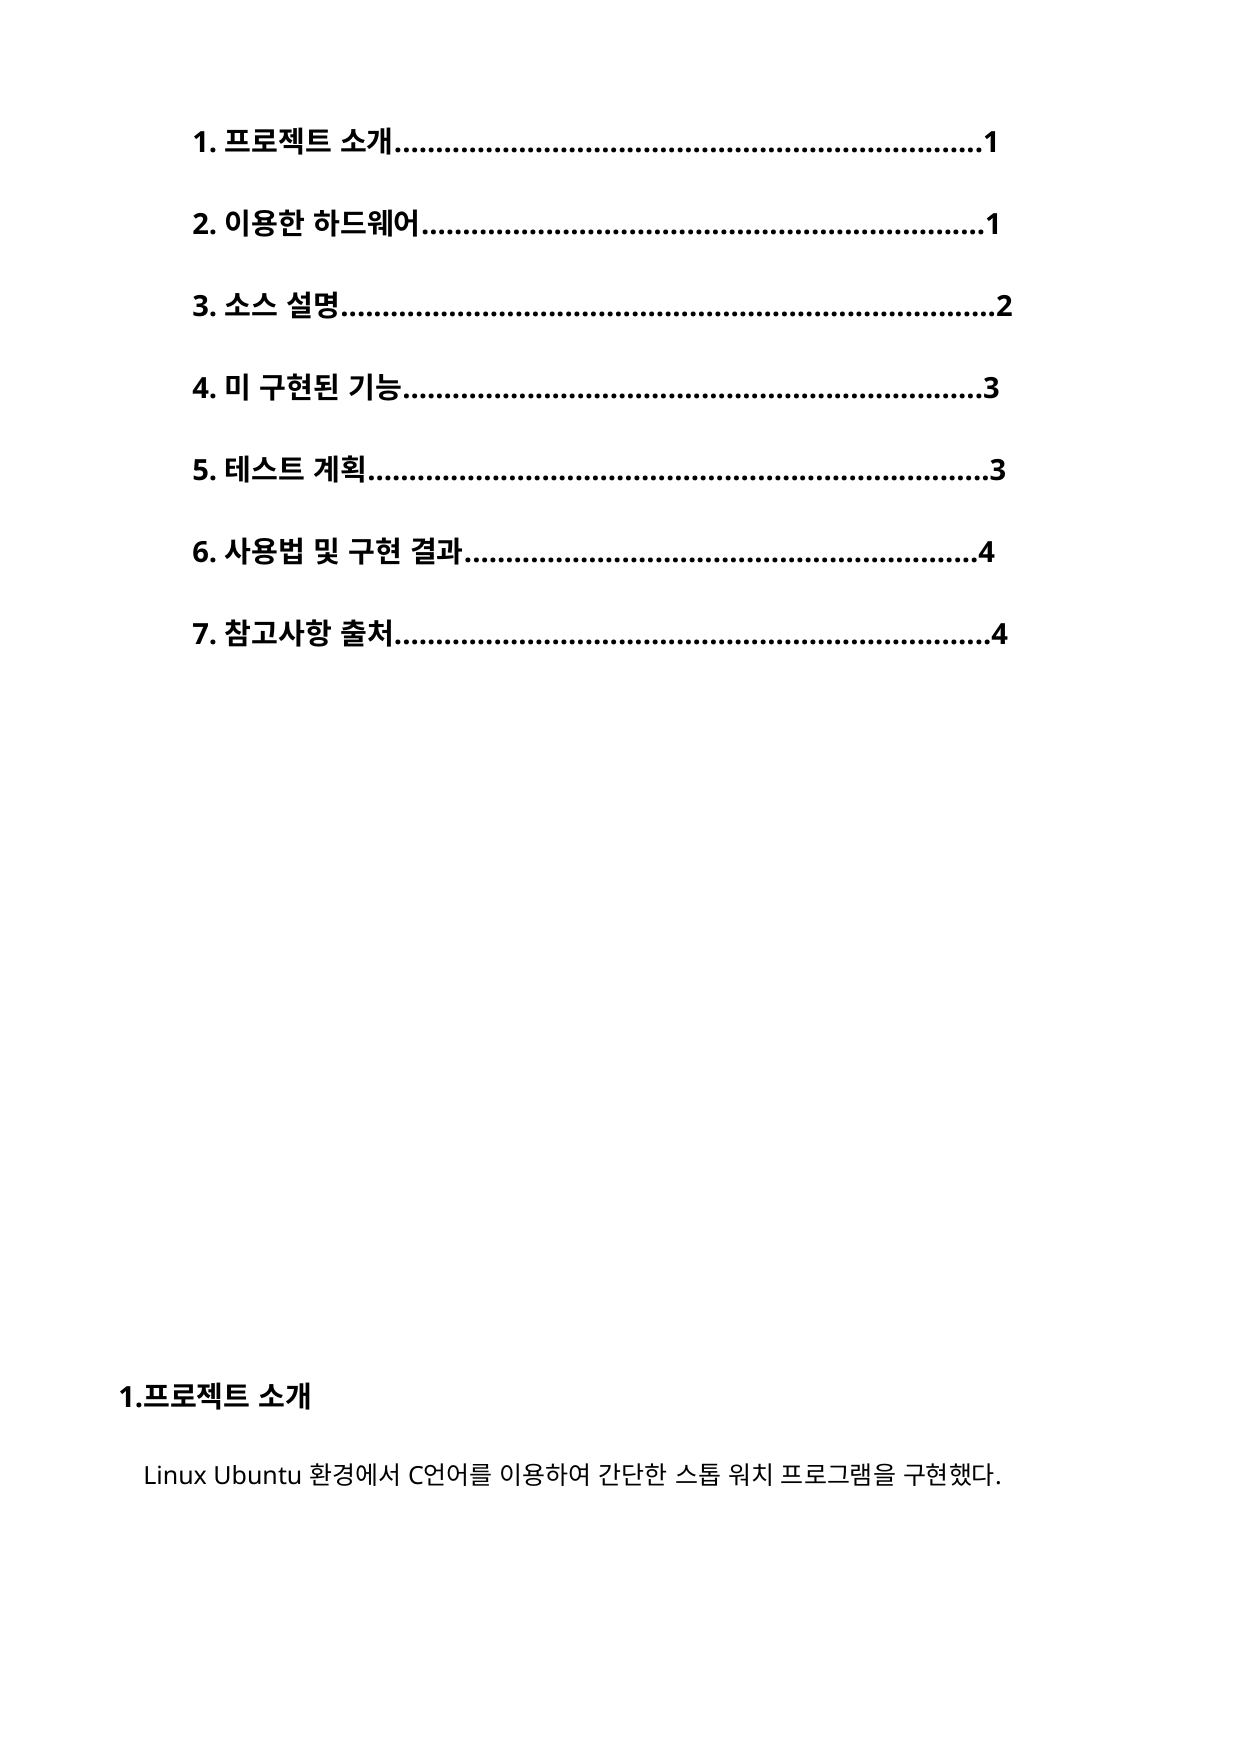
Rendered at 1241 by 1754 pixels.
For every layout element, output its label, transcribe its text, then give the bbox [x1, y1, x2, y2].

text 5. 테스트 계획...........................................................................3 [118, 446, 1122, 489]
text 1. 프로젝트 소개.......................................................................1 [118, 118, 1122, 161]
text 4. 미 구현된 기능......................................................................3 [118, 364, 1122, 407]
text 7. 참고사항 출처........................................................................4 [118, 611, 1122, 653]
text 3. 소스 설명...............................................................................2 [118, 282, 1122, 325]
text 1.프로젝트 소개 [118, 1374, 1122, 1416]
text 2. 이용한 하드웨어....................................................................1 [118, 200, 1122, 243]
text Linux Ubuntu 환경에서 C언어를 이용하여 간단한 스톱 워치 프로그램을 구현했다. [118, 1456, 1122, 1492]
text 6. 사용법 및 구현 결과..............................................................4 [118, 528, 1122, 571]
